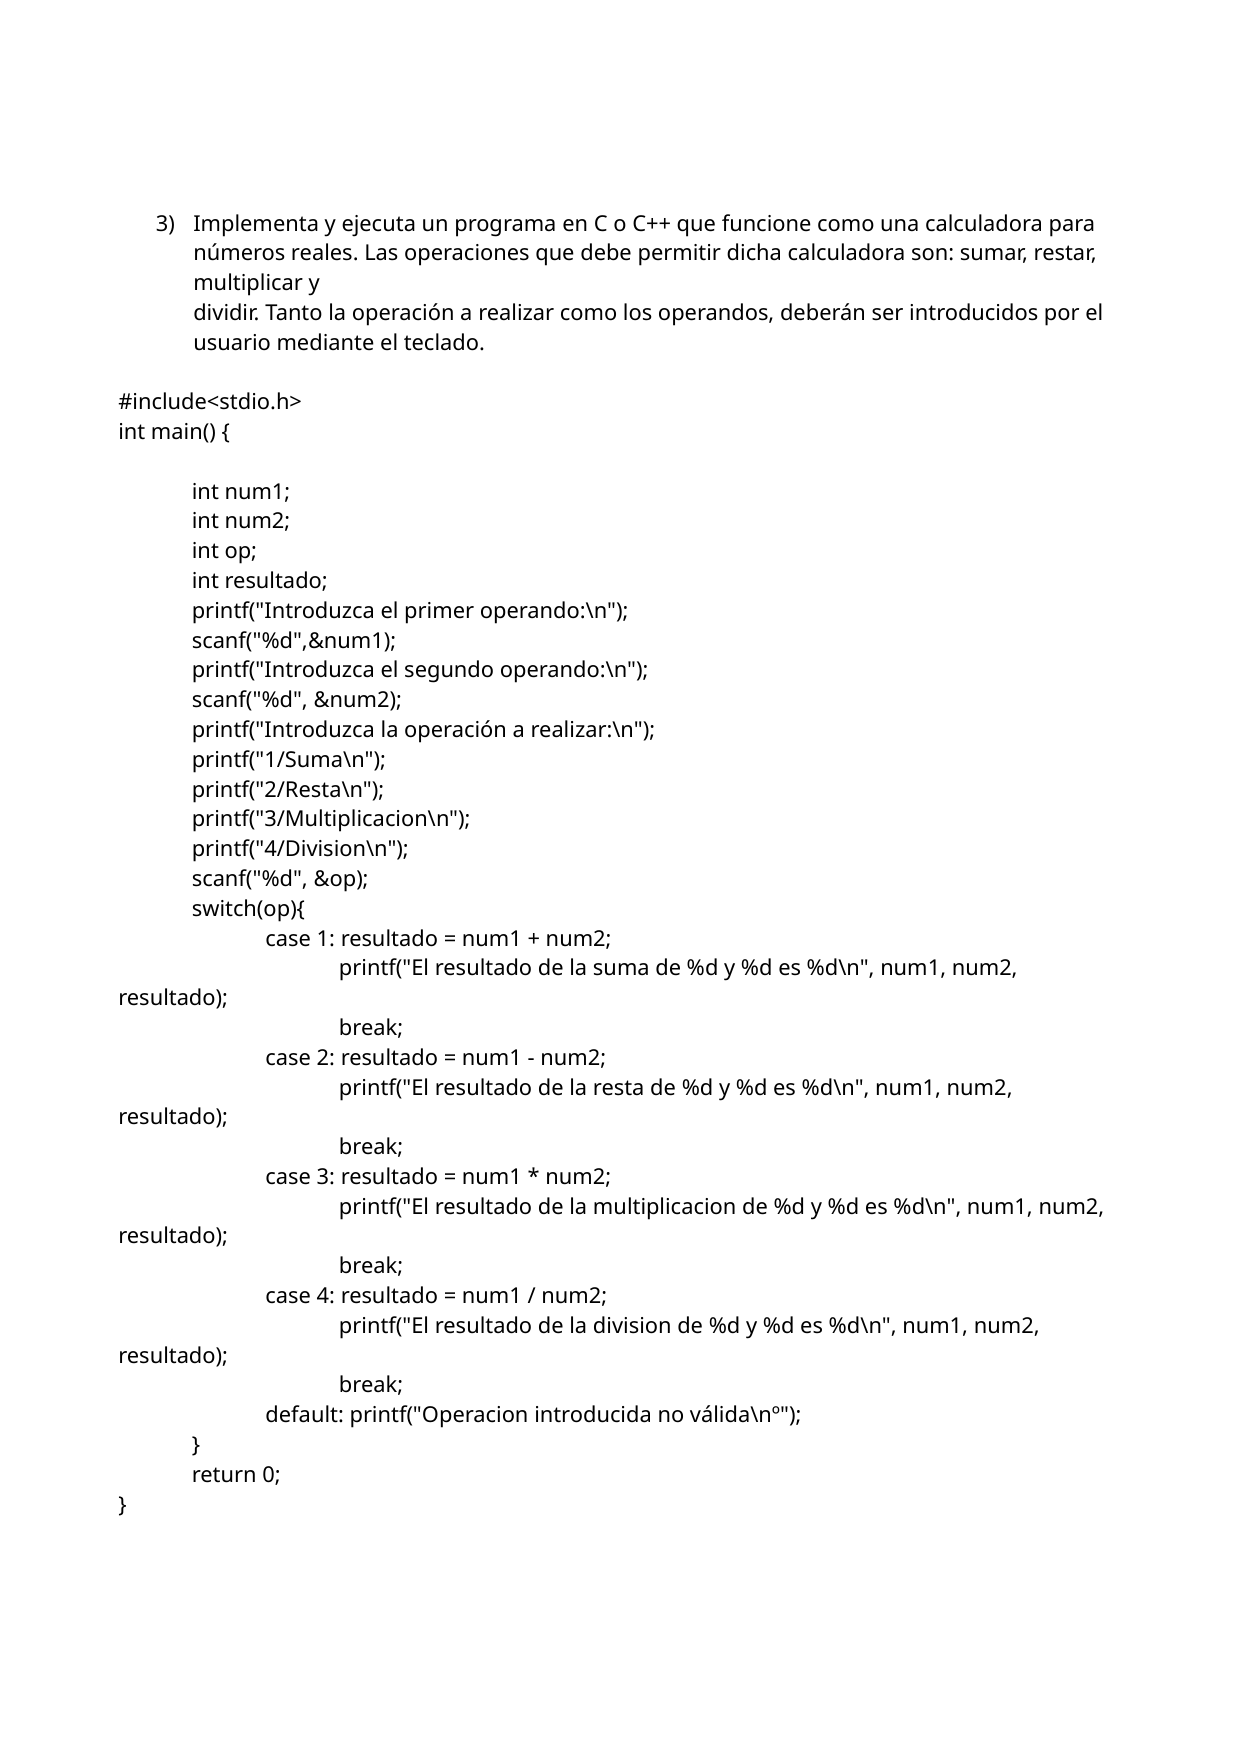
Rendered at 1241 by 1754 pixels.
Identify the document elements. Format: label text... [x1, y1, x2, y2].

text scanf("%d", &num2); [118, 684, 1122, 714]
text } [118, 1488, 1122, 1518]
text case 4: resultado = num1 / num2; [118, 1280, 1122, 1310]
text case 1: resultado = num1 + num2; [118, 922, 1122, 952]
text return 0; [118, 1459, 1122, 1488]
text printf("1/Suma\n"); [118, 744, 1122, 773]
text printf("Introduzca el primer operando:\n"); [118, 595, 1122, 624]
text case 3: resultado = num1 * num2; [118, 1161, 1122, 1191]
text printf("El resultado de la multiplicacion de %d y %d es %d\n", num1, num2, resultado); [118, 1191, 1122, 1250]
text printf("El resultado de la division de %d y %d es %d\n", num1, num2, resultado); [118, 1310, 1122, 1369]
text int op; [118, 535, 1122, 565]
text printf("El resultado de la suma de %d y %d es %d\n", num1, num2, resultado); [118, 952, 1122, 1012]
text printf("2/Resta\n"); [118, 773, 1122, 803]
text break; [118, 1012, 1122, 1042]
text int num1; [118, 476, 1122, 505]
text } [118, 1429, 1122, 1459]
text switch(op){ [118, 893, 1122, 922]
text scanf("%d", &op); [118, 863, 1122, 893]
text case 2: resultado = num1 - num2; [118, 1042, 1122, 1071]
text printf("4/Division\n"); [118, 833, 1122, 863]
text #include<stdio.h> [118, 386, 1122, 416]
text default: printf("Operacion introducida no válida\nº"); [118, 1399, 1122, 1429]
text scanf("%d",&num1); [118, 624, 1122, 654]
text break; [118, 1369, 1122, 1399]
list Implementa y ejecuta un programa en C o C++ que funcione como una calculadora para números reales. Las operaciones que debe permitir dicha calculadora son: sumar, restar, multiplicar y dividir. Tanto la operación a realizar como los operandos, deberán ser introducidos por el usuario mediante el teclado. [156, 207, 1122, 356]
text printf("Introduzca la operación a realizar:\n"); [118, 714, 1122, 744]
text printf("Introduzca el segundo operando:\n"); [118, 654, 1122, 684]
text break; [118, 1250, 1122, 1280]
text int main() { [118, 416, 1122, 446]
text int num2; [118, 505, 1122, 535]
text break; [118, 1131, 1122, 1161]
text int resultado; [118, 565, 1122, 595]
text printf("3/Multiplicacion\n"); [118, 803, 1122, 833]
text printf("El resultado de la resta de %d y %d es %d\n", num1, num2, resultado); [118, 1071, 1122, 1131]
